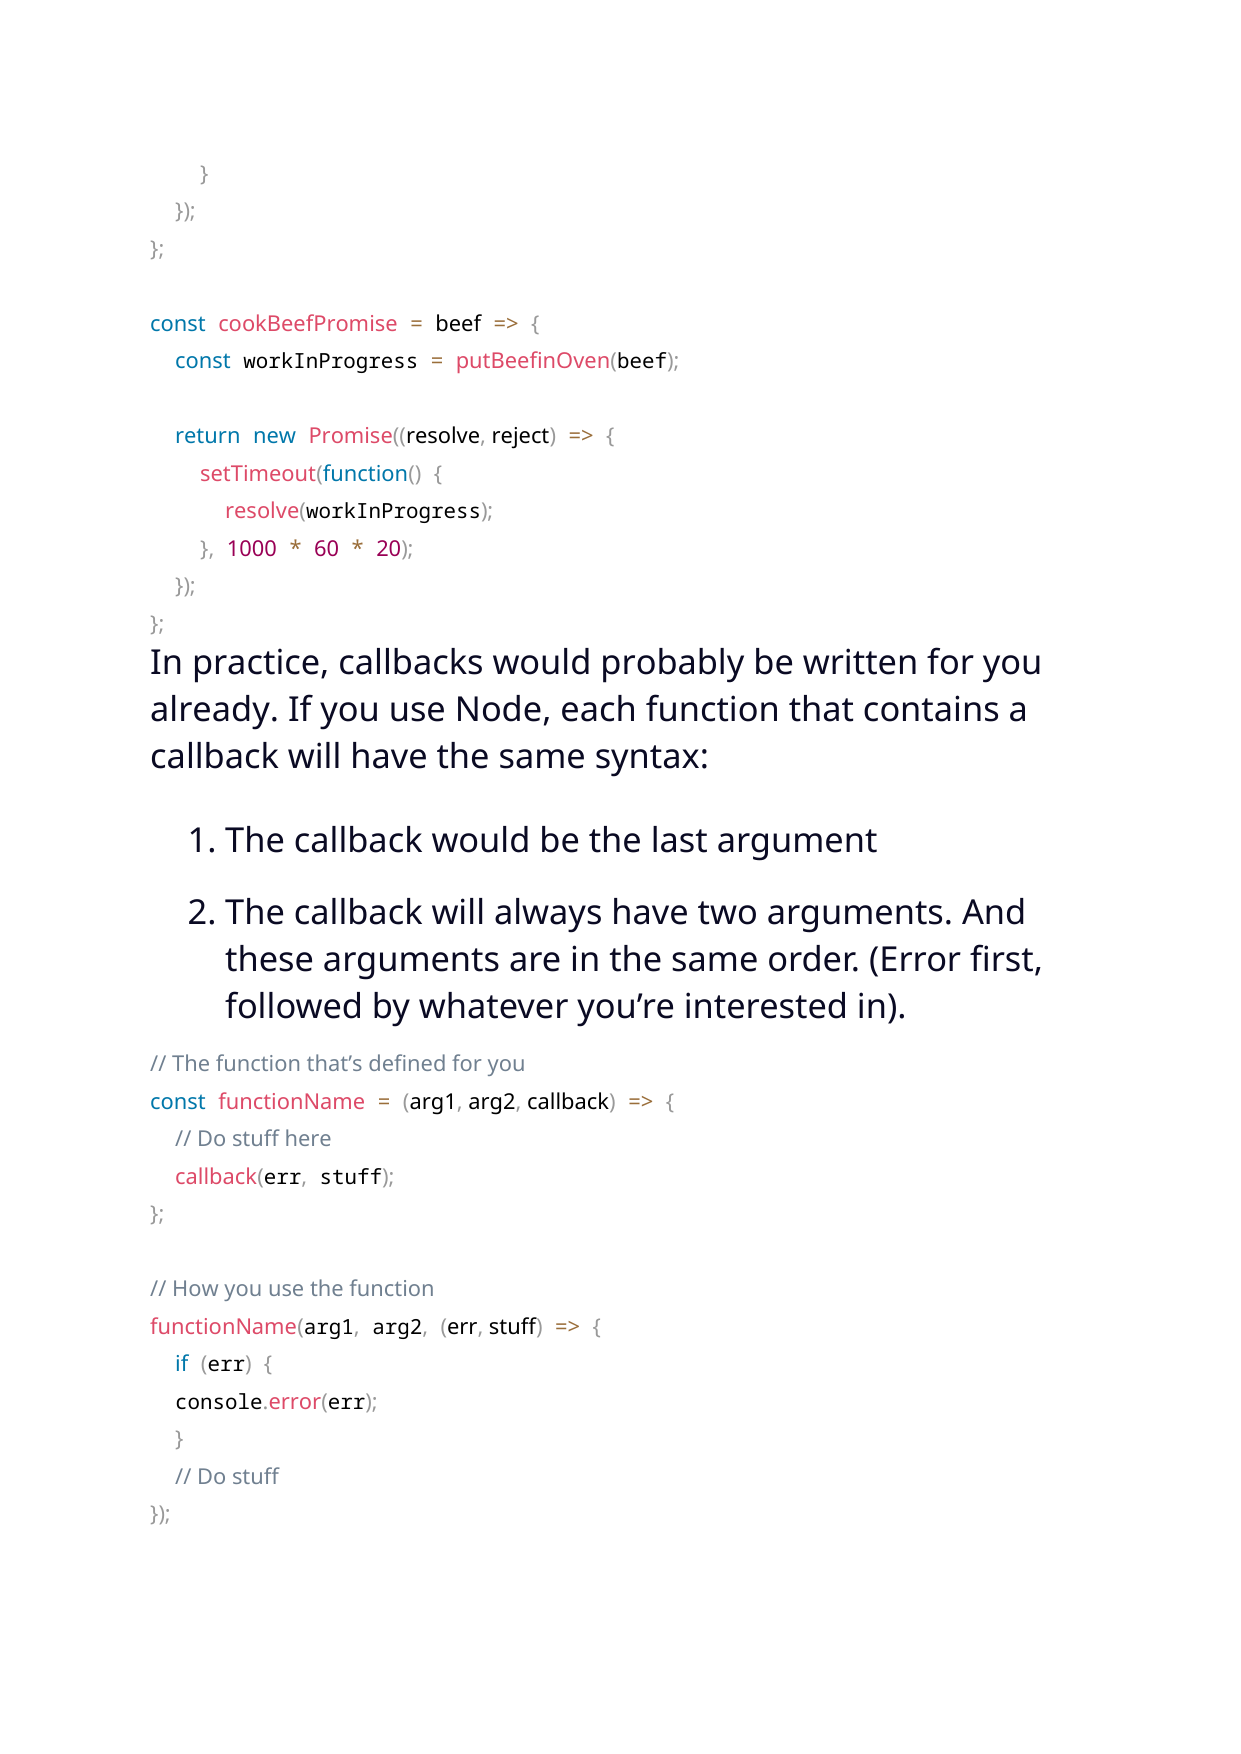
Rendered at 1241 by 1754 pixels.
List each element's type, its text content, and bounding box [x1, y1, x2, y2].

text In practice, callbacks would probably be written for you already. If you use Node, each function that contains a callback will have the same syntax: [150, 637, 1090, 778]
text return new Promise((resolve, reject) => { [150, 412, 1090, 450]
text const workInProgress = putBeefinOven(beef); [150, 337, 1090, 375]
text callback(err, stuff); [150, 1153, 1090, 1191]
text // Do stuff here [150, 1116, 1090, 1153]
text }); [150, 1491, 1090, 1528]
text }; [150, 1191, 1090, 1228]
text const functionName = (arg1, arg2, callback) => { [150, 1078, 1090, 1116]
text const cookBeefPromise = beef => { [150, 300, 1090, 337]
text console.error(err); [150, 1378, 1090, 1416]
text } [150, 150, 1090, 187]
text // How you use the function [150, 1266, 1090, 1303]
text if (err) { [150, 1341, 1090, 1378]
text setTimeout(function() { [150, 450, 1090, 487]
text }); [150, 562, 1090, 600]
text // The function that’s defined for you [150, 1041, 1090, 1078]
list The callback would be the last argument [187, 816, 1090, 862]
text }; [150, 600, 1090, 637]
list The callback will always have two arguments. And these arguments are in the same order. (Error first, followed by whatever you’re interested in). [187, 887, 1090, 1028]
text }); [150, 187, 1090, 225]
text resolve(workInProgress); [150, 487, 1090, 525]
text } [150, 1416, 1090, 1453]
text }; [150, 225, 1090, 262]
text functionName(arg1, arg2, (err, stuff) => { [150, 1303, 1090, 1341]
text }, 1000 * 60 * 20); [150, 525, 1090, 562]
text // Do stuff [150, 1453, 1090, 1491]
